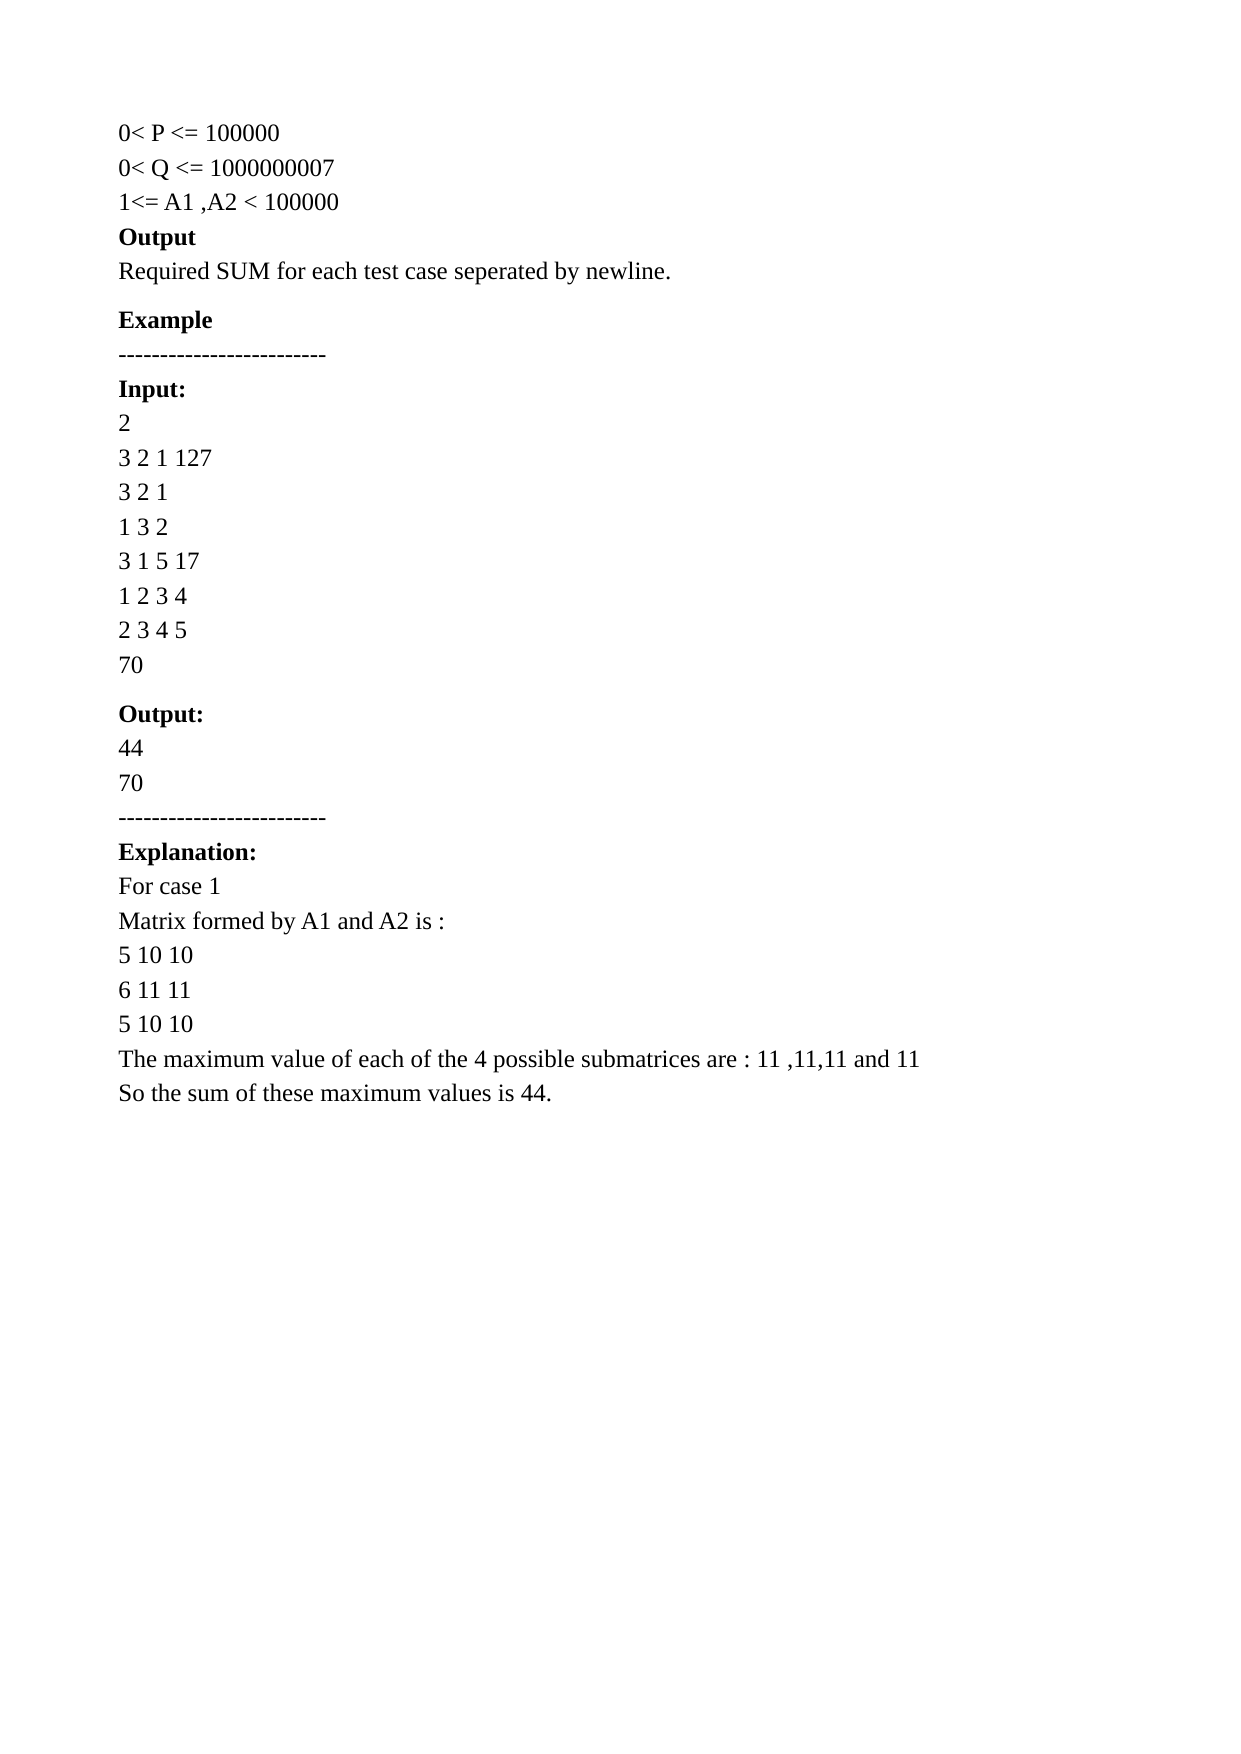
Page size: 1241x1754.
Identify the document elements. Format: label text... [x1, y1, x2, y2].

text 0< P <= 100000 0< Q <= 1000000007 1<= A1 ,A2 < 100000 Output Required SUM for each test case seperated by newline. [118, 118, 1122, 285]
text Example ------------------------- Input: 2 3 2 1 127 3 2 1 1 3 2 3 1 5 17 1 2 3 4 2 3 4 5 70 [118, 305, 1122, 679]
text Output: 44 70 ------------------------- Explanation: For case 1 Matrix formed by A1 and A2 is : 5 10 10 6 11 11 5 10 10 The maximum value of each of the 4 possible submatrices are : 11 ,11,11 and 11 So the sum of these maximum values is 44. [118, 699, 1122, 1107]
